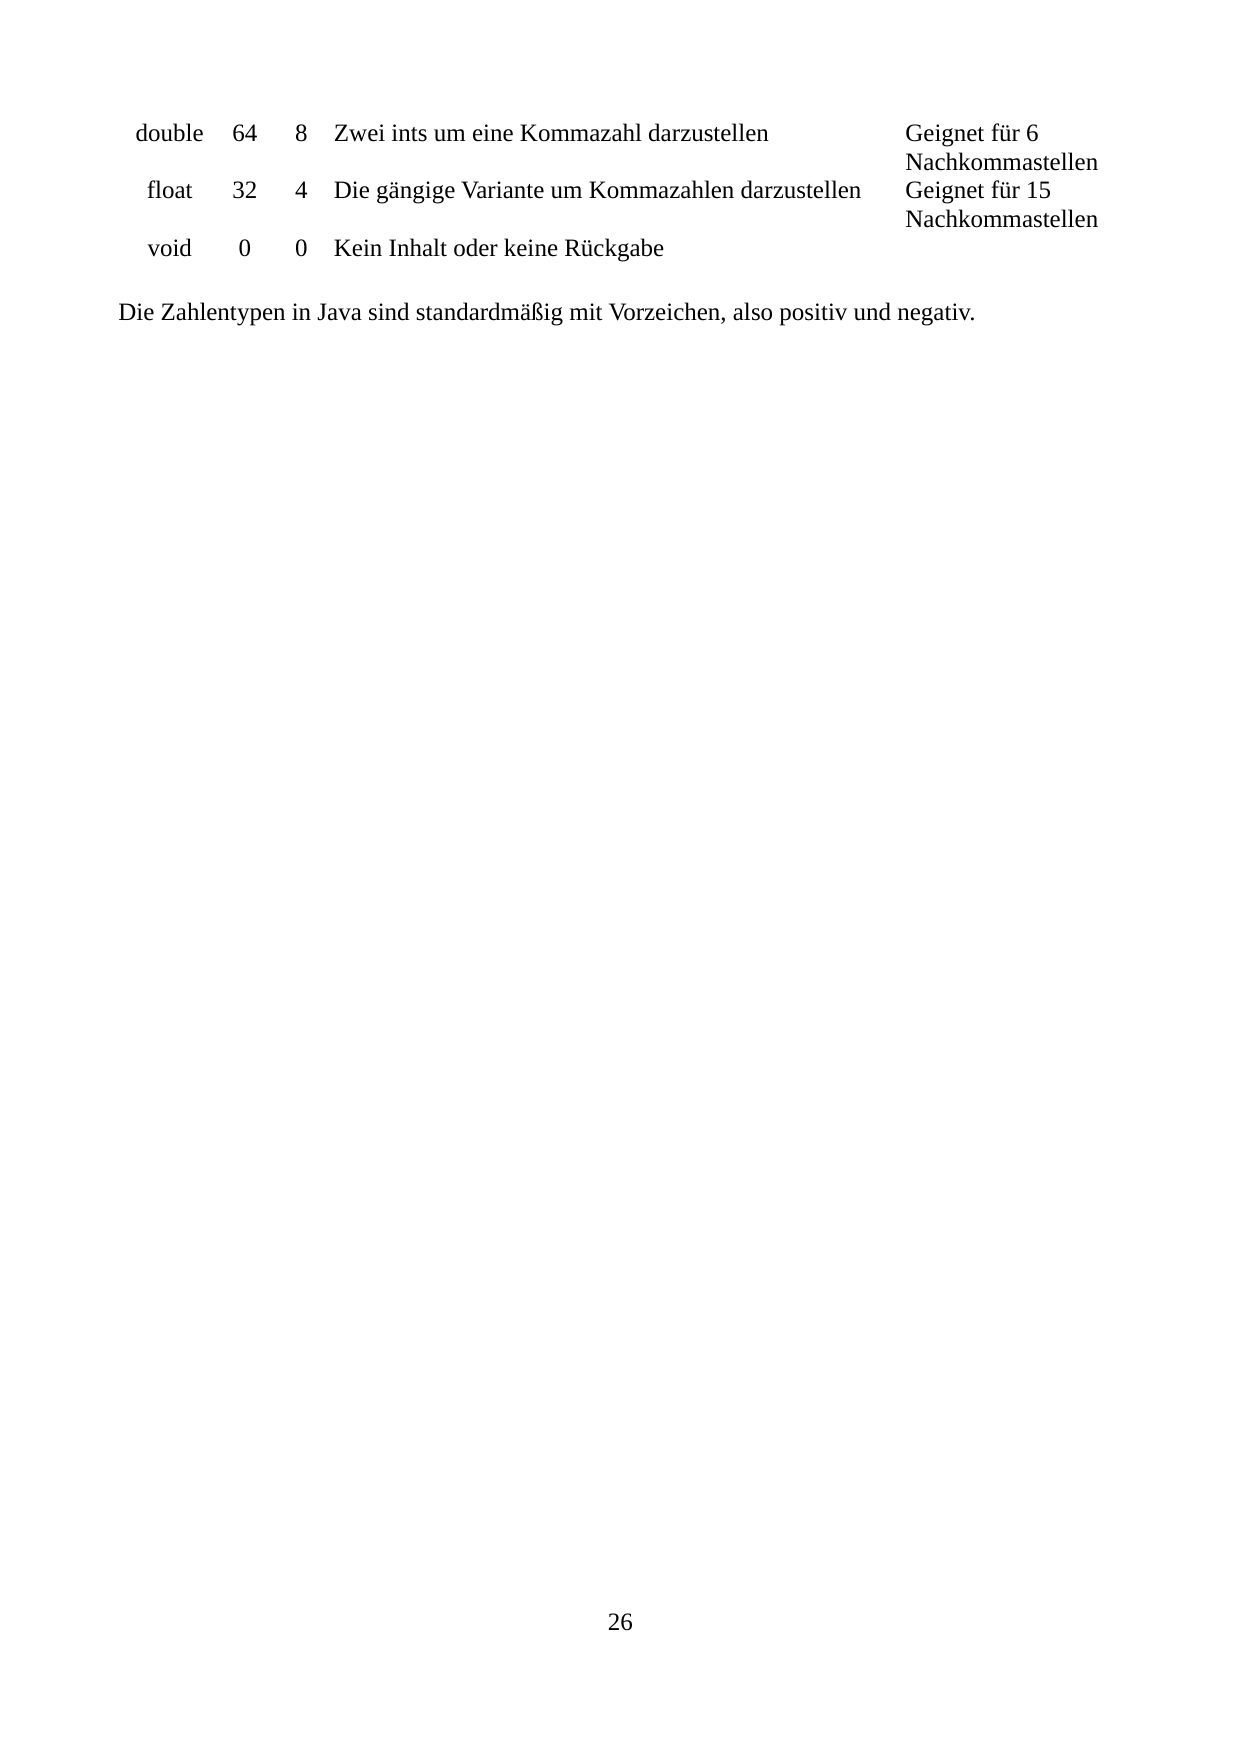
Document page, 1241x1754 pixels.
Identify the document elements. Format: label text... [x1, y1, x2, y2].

table_cell 4 [268, 176, 334, 233]
table_cell Die gängige Variante um Kommazahlen darzustellen [334, 176, 905, 233]
table_cell Geignet für 6 Nachkommastellen [905, 118, 1122, 176]
table_cell double [118, 118, 221, 176]
table_cell float [118, 176, 221, 233]
table_cell 0 [268, 233, 334, 262]
table_cell 32 [221, 176, 268, 233]
table_cell 8 [268, 118, 334, 176]
table_cell [905, 233, 1122, 262]
table_cell void [118, 233, 221, 262]
table_cell Kein Inhalt oder keine Rückgabe [334, 233, 905, 262]
text Die Zahlentypen in Java sind standardmäßig mit Vorzeichen, also positiv und negativ. [118, 297, 1122, 325]
table_cell Geignet für 15 Nachkommastellen [905, 176, 1122, 233]
table_cell Zwei ints um eine Kommazahl darzustellen [334, 118, 905, 176]
table_cell 64 [221, 118, 268, 176]
table_cell 0 [221, 233, 268, 262]
